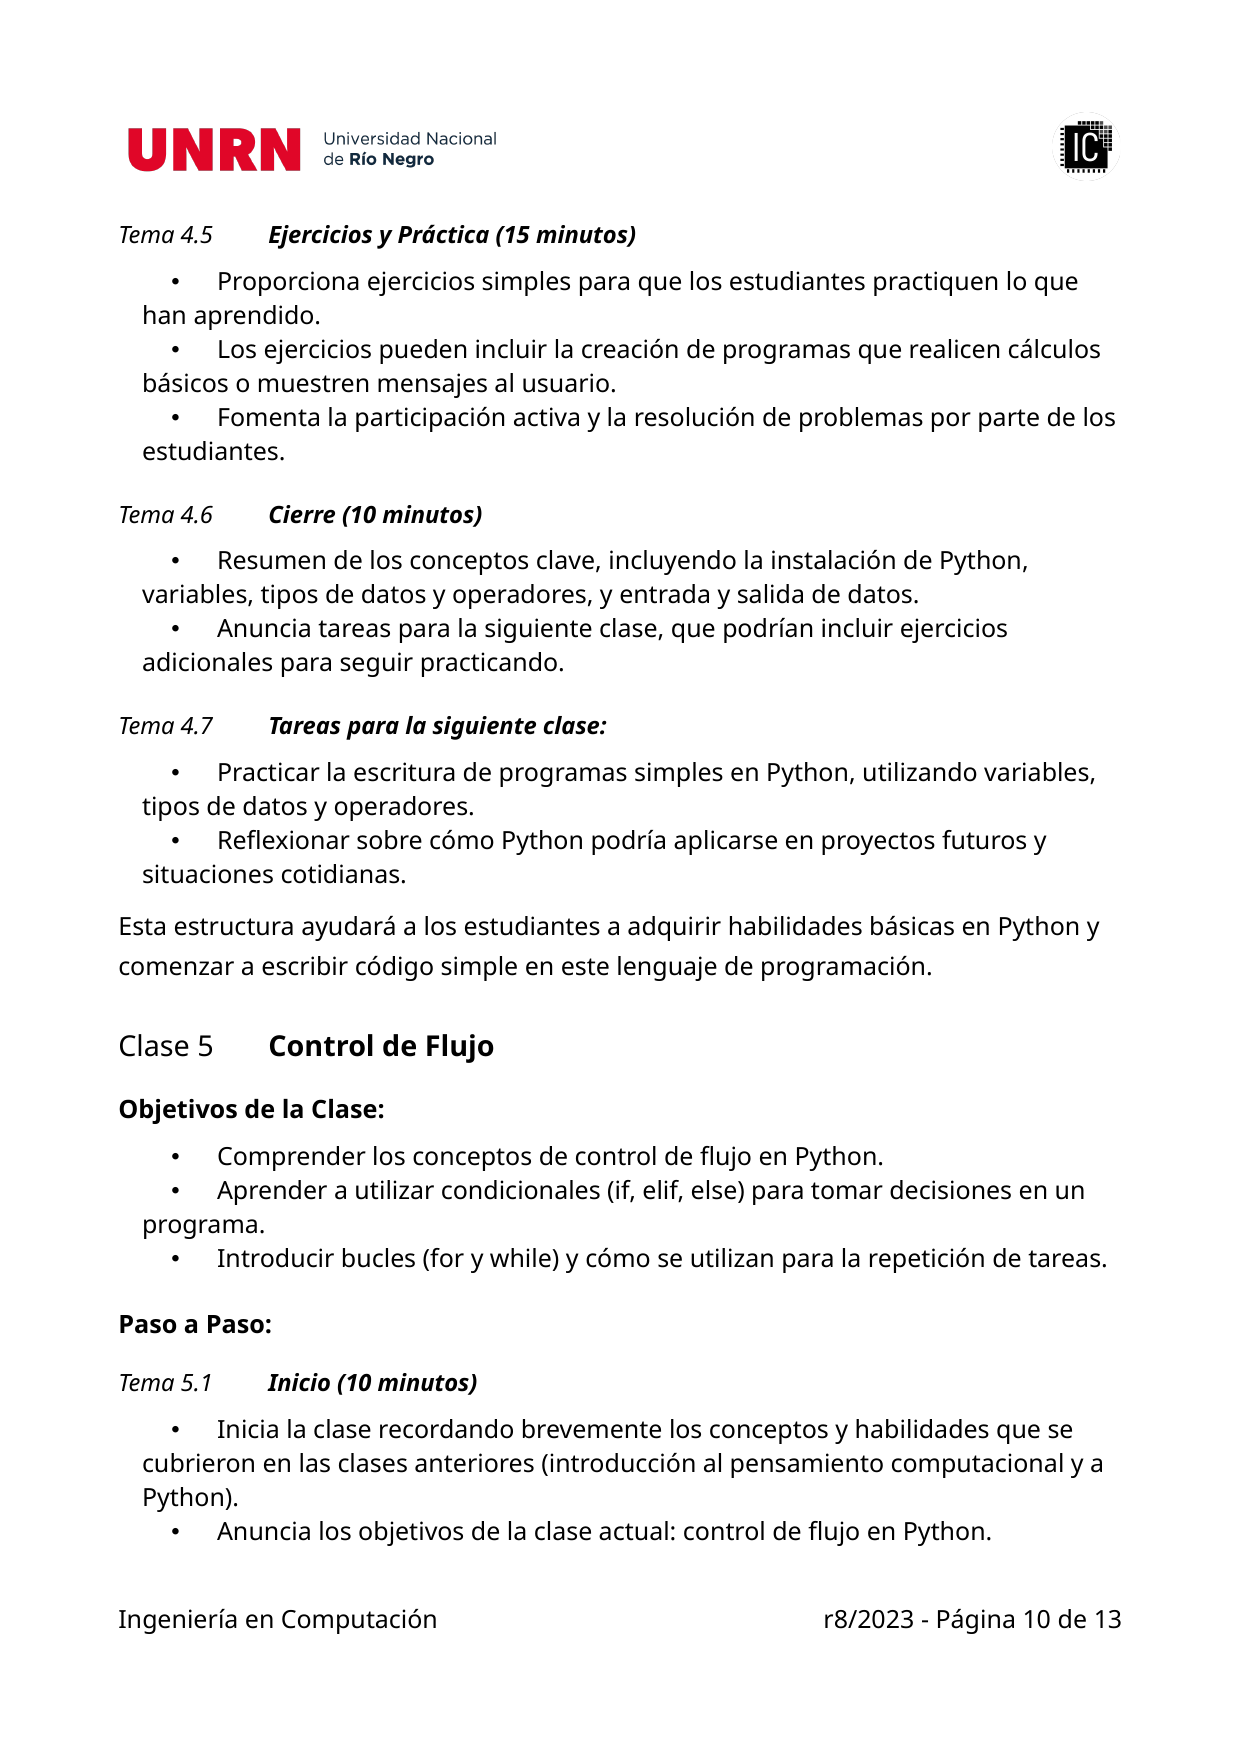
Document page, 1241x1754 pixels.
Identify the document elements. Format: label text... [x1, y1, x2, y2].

list Fomenta la participación activa y la resolución de problemas por parte de los estudiantes. [142, 400, 1122, 468]
list Inicia la clase recordando brevemente los conceptos y habilidades que se cubrieron en las clases anteriores (introducción al pensamiento computacional y a Python). [142, 1411, 1122, 1513]
list Resumen de los conceptos clave, incluyendo la instalación de Python, variables, tipos de datos y operadores, y entrada y salida de datos. [142, 543, 1122, 611]
subtitle Cierre (10 minutos) [118, 498, 1122, 530]
picture [118, 118, 505, 180]
list Aprender a utilizar condicionales (if, elif, else) para tomar decisiones en un programa. [142, 1172, 1122, 1241]
subtitle Inicio (10 minutos) [118, 1366, 1122, 1399]
list Anuncia los objetivos de la clase actual: control de flujo en Python. [142, 1513, 1122, 1547]
subtitle Objetivos de la Clase: [118, 1092, 1122, 1126]
subtitle Ejercicios y Práctica (15 minutos) [118, 218, 1122, 251]
subtitle Tareas para la siguiente clase: [118, 709, 1122, 742]
list Comprender los conceptos de control de flujo en Python. [142, 1138, 1122, 1172]
list Proporciona ejercicios simples para que los estudiantes practiquen lo que han aprendido. [142, 263, 1122, 332]
list Anuncia tareas para la siguiente clase, que podrían incluir ejercicios adicionales para seguir practicando. [142, 611, 1122, 679]
subtitle Paso a Paso: [118, 1307, 1122, 1341]
list Los ejercicios pueden incluir la creación de programas que realicen cálculos básicos o muestren mensajes al usuario. [142, 332, 1122, 400]
picture [1052, 112, 1121, 181]
list Reflexionar sobre cómo Python podría aplicarse en proyectos futuros y situaciones cotidianas. [142, 822, 1122, 891]
subtitle Control de Flujo [118, 1025, 1122, 1064]
list Introducir bucles (for y while) y cómo se utilizan para la repetición de tareas. [142, 1241, 1122, 1275]
list Practicar la escritura de programas simples en Python, utilizando variables, tipos de datos y operadores. [142, 754, 1122, 822]
text Esta estructura ayudará a los estudiantes a adquirir habilidades básicas en Python y comenzar a escribir código simple en este lenguaje de programación. [118, 908, 1122, 983]
